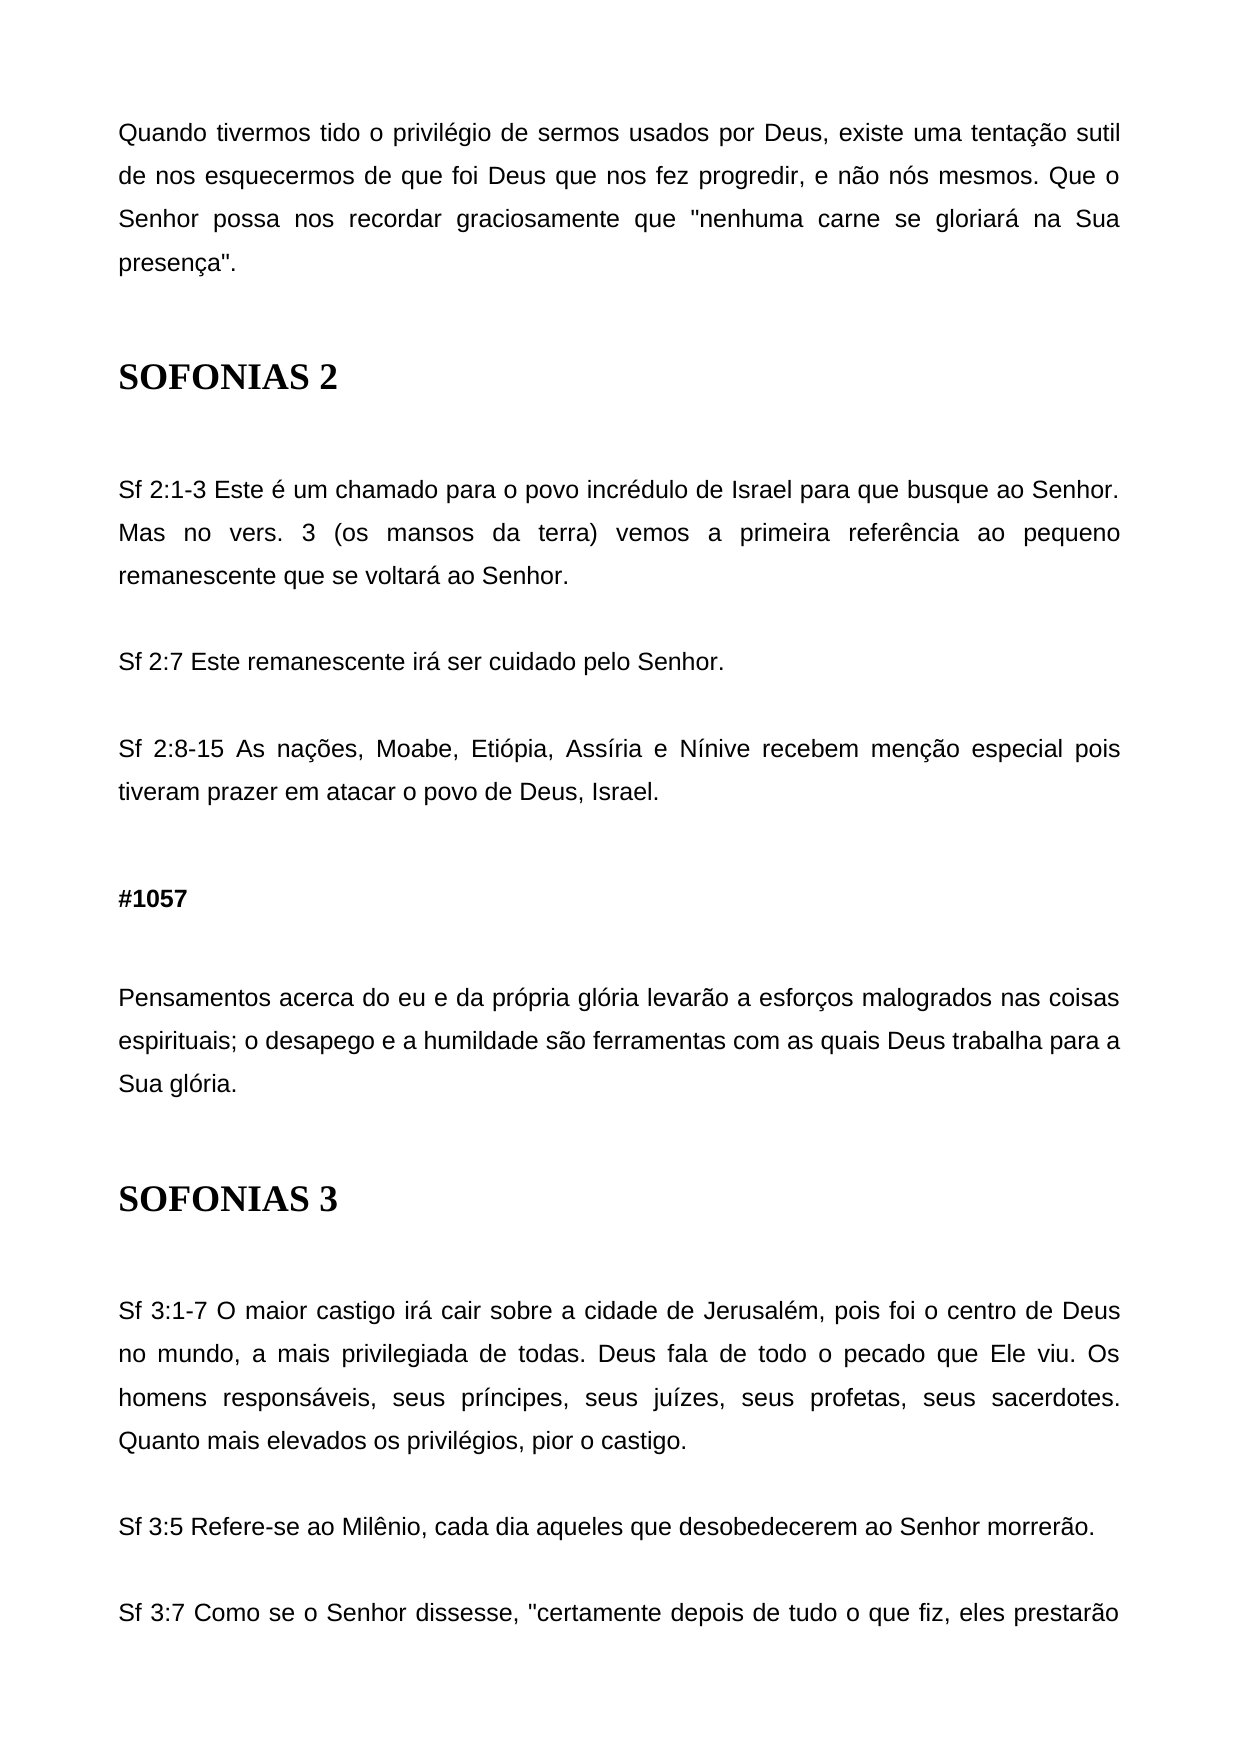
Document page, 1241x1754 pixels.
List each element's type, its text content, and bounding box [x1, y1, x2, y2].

text Sf 3:1-7 O maior castigo irá cair sobre a cidade de Jerusalém, pois foi o centro de Deus no mundo, a mais privilegiada de todas. Deus fala de todo o pecado que Ele viu. Os homens responsáveis, seus príncipes, seus juízes, seus profetas, seus sacerdotes. Quanto mais elevados os privilégios, pior o castigo. [118, 1296, 1122, 1454]
text Sf 2:7 Este remanescente irá ser cuidado pelo Senhor. [118, 647, 1122, 676]
subtitle #1057 [118, 884, 1122, 913]
text Sf 2:1-3 Este é um chamado para o povo incrédulo de Israel para que busque ao Senhor. Mas no vers. 3 (os mansos da terra) vemos a primeira referência ao pequeno remanescente que se voltará ao Senhor. [118, 475, 1122, 590]
text Sf 3:5 Refere-se ao Milênio, cada dia aqueles que desobedecerem ao Senhor morrerão. [118, 1512, 1122, 1541]
text Quando tivermos tido o privilégio de sermos usados por Deus, existe uma tentação sutil de nos esquecermos de que foi Deus que nos fez progredir, e não nós mesmos. Que o Senhor possa nos recordar graciosamente que "nenhuma carne se gloriará na Sua presença". [118, 118, 1122, 276]
subtitle SOFONIAS 2 [118, 354, 1122, 398]
text Sf 3:7 Como se o Senhor dissesse, "certamente depois de tudo o que fiz, eles prestarão [118, 1598, 1122, 1627]
text Sf 2:8-15 As nações, Moabe, Etiópia, Assíria e Nínive recebem menção especial pois tiveram prazer em atacar o povo de Deus, Israel. [118, 734, 1122, 806]
text Pensamentos acerca do eu e da própria glória levarão a esforços malogrados nas coisas espirituais; o desapego e a humildade são ferramentas com as quais Deus trabalha para a Sua glória. [118, 983, 1122, 1098]
subtitle SOFONIAS 3 [118, 1176, 1122, 1219]
